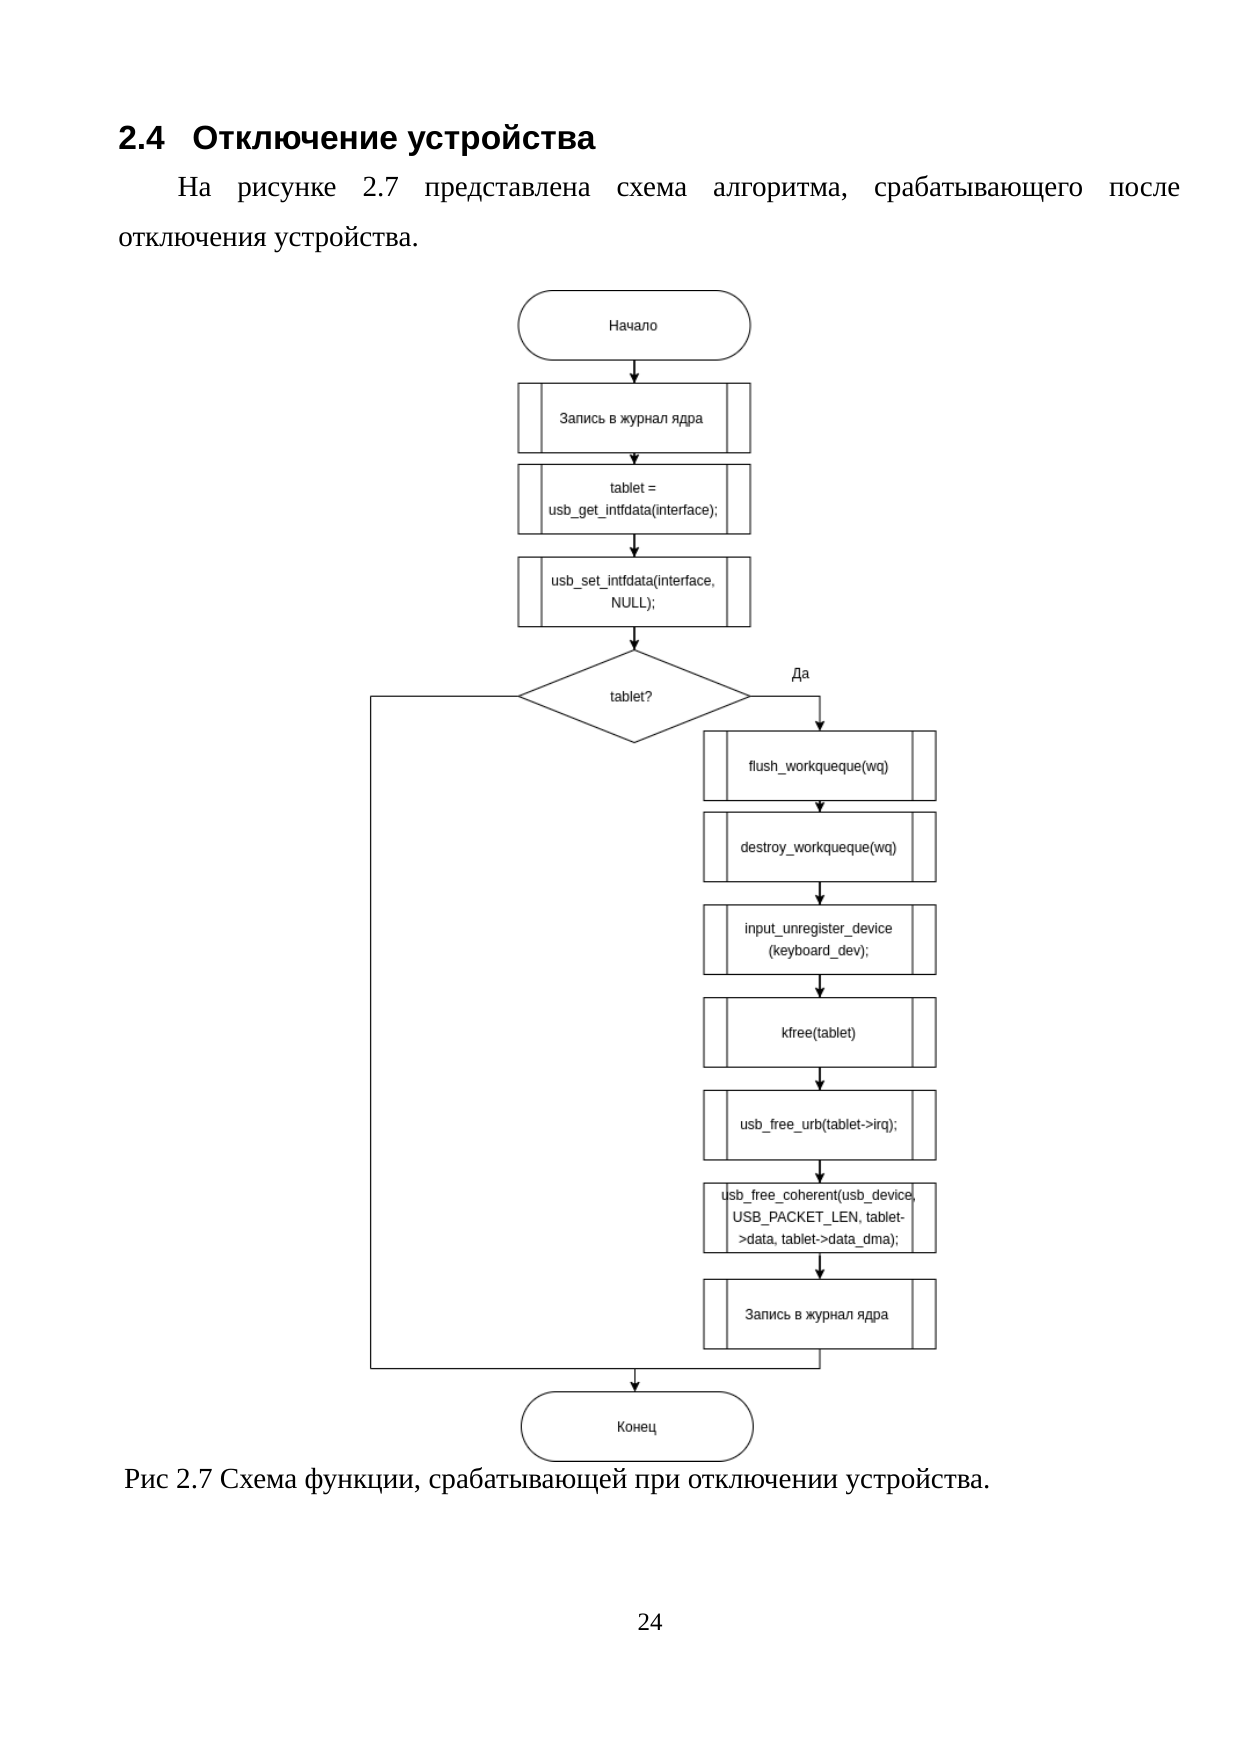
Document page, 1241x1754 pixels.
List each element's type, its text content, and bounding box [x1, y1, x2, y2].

picture [362, 290, 937, 1462]
text На рисунке 2.7 представлена схема алгоритма, срабатывающего после отключения устройства. [118, 169, 1181, 253]
table_header Рис 2.7 Схема функции, срабатывающей при отключении устройства. [118, 285, 1181, 1501]
subtitle Отключение устройства [118, 118, 1181, 157]
